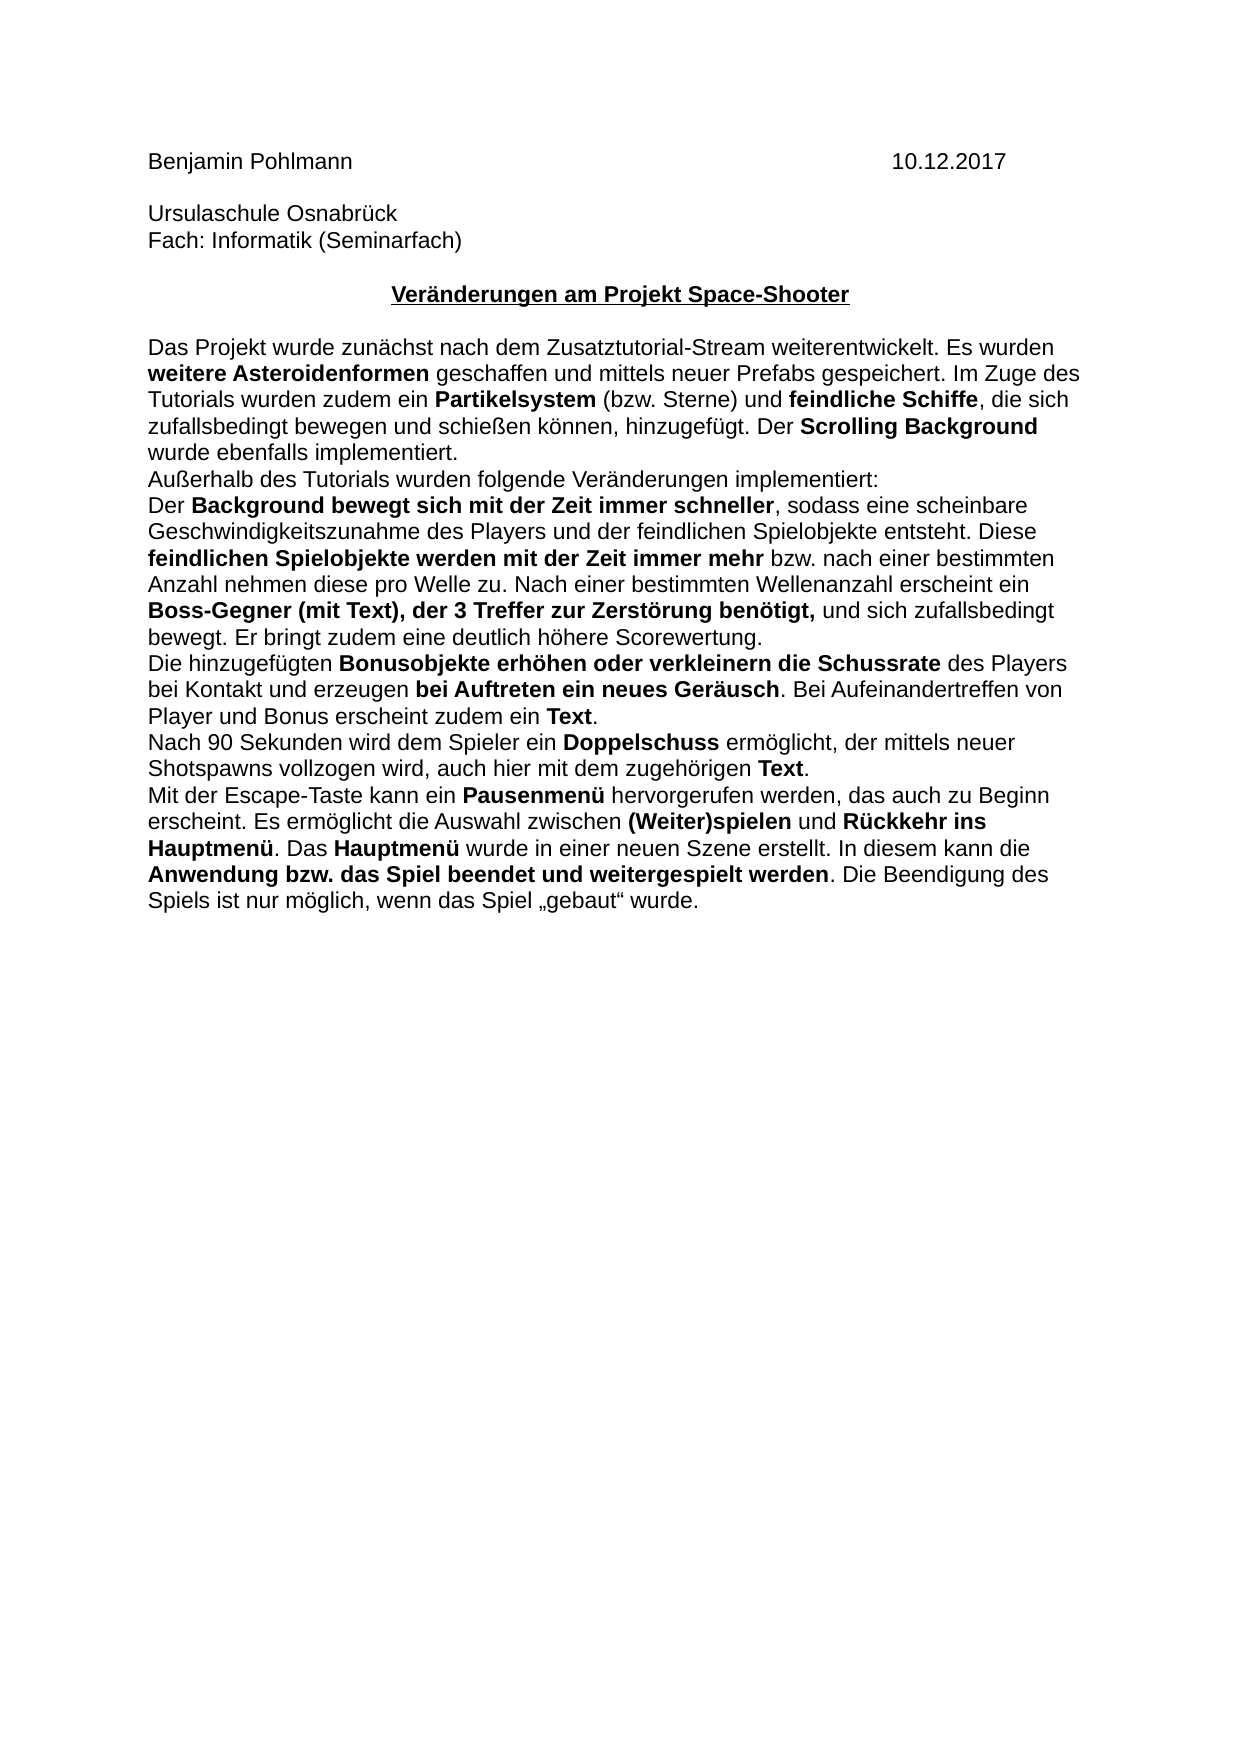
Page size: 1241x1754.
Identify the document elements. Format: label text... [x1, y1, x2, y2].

text Das Projekt wurde zunächst nach dem Zusatztutorial-Stream weiterentwickelt. Es wurden weitere Asteroidenformen geschaffen und mittels neuer Prefabs gespeichert. Im Zuge des Tutorials wurden zudem ein Partikelsystem (bzw. Sterne) und feindliche Schiffe, die sich zufallsbedingt bewegen und schießen können, hinzugefügt. Der Scrolling Background wurde ebenfalls implementiert. [148, 334, 1093, 466]
text Der Background bewegt sich mit der Zeit immer schneller, sodass eine scheinbare Geschwindigkeitszunahme des Players und der feindlichen Spielobjekte entsteht. Diese feindlichen Spielobjekte werden mit der Zeit immer mehr bzw. nach einer bestimmten Anzahl nehmen diese pro Welle zu. Nach einer bestimmten Wellenanzahl erscheint ein Boss-Gegner (mit Text), der 3 Treffer zur Zerstörung benötigt, und sich zufallsbedingt bewegt. Er bringt zudem eine deutlich höhere Scorewertung. [148, 492, 1093, 650]
text Veränderungen am Projekt Space-Shooter [148, 281, 1093, 307]
text Außerhalb des Tutorials wurden folgende Veränderungen implementiert: [148, 466, 1093, 492]
text Nach 90 Sekunden wird dem Spieler ein Doppelschuss ermöglicht, der mittels neuer Shotspawns vollzogen wird, auch hier mit dem zugehörigen Text. [148, 729, 1093, 782]
text Mit der Escape-Taste kann ein Pausenmenü hervorgerufen werden, das auch zu Beginn erscheint. Es ermöglicht die Auswahl zwischen (Weiter)spielen und Rückkehr ins Hauptmenü. Das Hauptmenü wurde in einer neuen Szene erstellt. In diesem kann die Anwendung bzw. das Spiel beendet und weitergespielt werden. Die Beendigung des Spiels ist nur möglich, wenn das Spiel „gebaut“ wurde. [148, 782, 1093, 913]
text Ursulaschule Osnabrück [148, 200, 1093, 227]
text Fach: Informatik (Seminarfach) [148, 227, 1093, 253]
text Benjamin Pohlmann 10.12.2017 [148, 148, 1093, 174]
text Die hinzugefügten Bonusobjekte erhöhen oder verkleinern die Schussrate des Players bei Kontakt und erzeugen bei Auftreten ein neues Geräusch. Bei Aufeinandertreffen von Player und Bonus erscheint zudem ein Text. [148, 650, 1093, 729]
